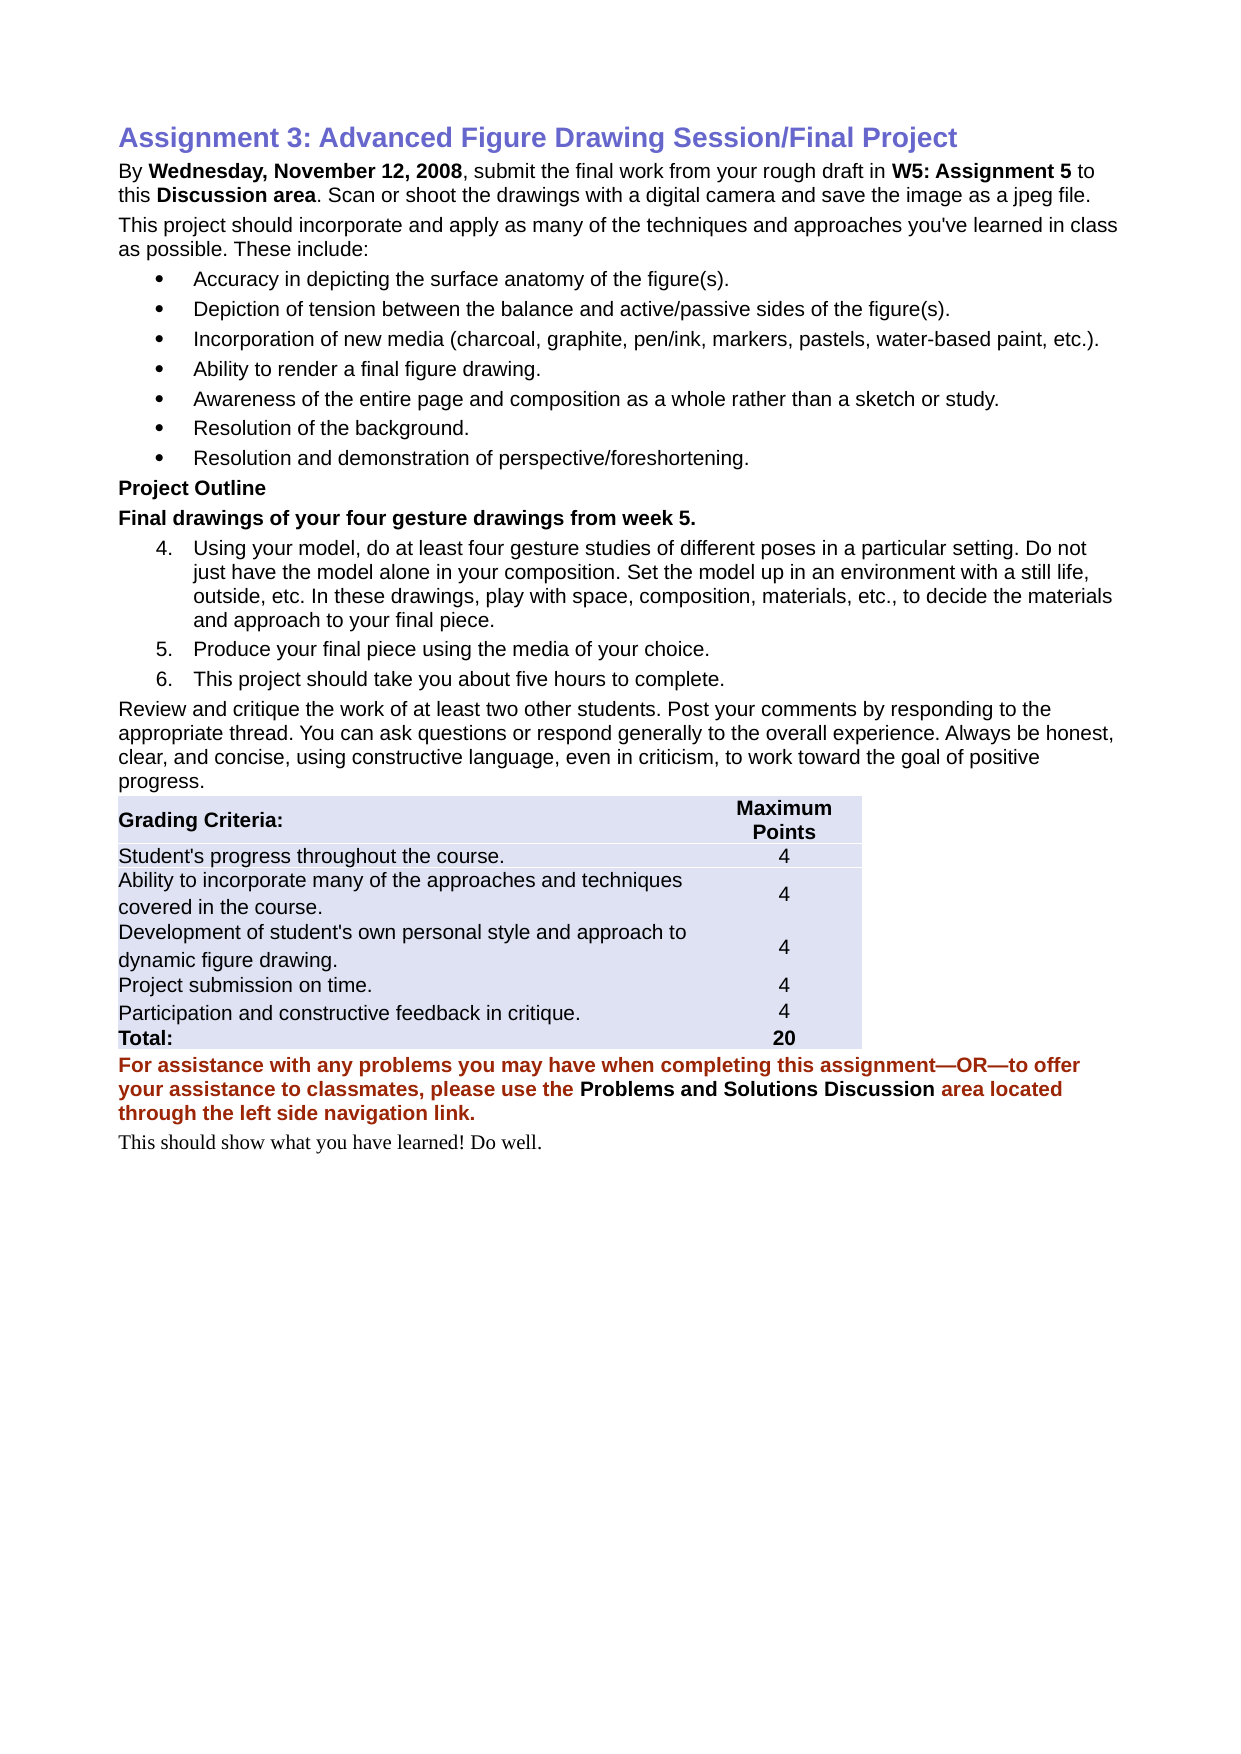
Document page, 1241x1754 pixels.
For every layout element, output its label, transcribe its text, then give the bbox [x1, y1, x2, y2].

list Resolution and demonstration of perspective/foreshortening. [156, 446, 1122, 470]
list Incorporation of new media (charcoal, graphite, pen/ink, markers, pastels, water-based paint, etc.). [156, 327, 1122, 351]
table_cell Project submission on time. [118, 973, 706, 997]
text For assistance with any problems you may have when completing this assignment—OR—to offer your assistance to classmates, please use the Problems and Solutions Discussion area located through the left side navigation link. [118, 1052, 1122, 1124]
list Depiction of tension between the balance and active/passive sides of the figure(s). [156, 297, 1122, 321]
list Resolution of the background. [156, 416, 1122, 440]
table_cell Development of student's own personal style and approach to dynamic figure drawing. [118, 920, 706, 973]
text Project Outline [118, 476, 1122, 500]
table_cell 4 [706, 973, 862, 997]
text By Wednesday, November 12, 2008, submit the final work from your rough draft in W5: Assignment 5 to this Discussion area. Scan or shoot the drawings with a digital camera and save the image as a jpeg file. [118, 159, 1122, 207]
text This should show what you have learned! Do well. [118, 1130, 1122, 1154]
table_cell 4 [706, 997, 862, 1026]
table_cell 4 [706, 920, 862, 973]
table_cell 4 [706, 868, 862, 920]
text Assignment 3: Advanced Figure Drawing Session/Final Project [118, 121, 1122, 153]
table_cell 4 [706, 844, 862, 867]
list Awareness of the entire page and composition as a whole rather than a sketch or study. [156, 386, 1122, 410]
table_cell 20 [706, 1026, 862, 1049]
list Accuracy in depicting the surface anatomy of the figure(s). [156, 267, 1122, 291]
text This project should incorporate and apply as many of the techniques and approaches you've learned in class as possible. These include: [118, 213, 1122, 261]
list Ability to render a final figure drawing. [156, 356, 1122, 381]
table_cell Total: [118, 1026, 706, 1049]
list This project should take you about five hours to complete. [156, 667, 1122, 691]
text Final drawings of your four gesture drawings from week 5. [118, 506, 1122, 530]
text Review and critique the work of at least two other students. Post your comments by responding to the appropriate thread. You can ask questions or respond generally to the overall experience. Always be honest, clear, and concise, using constructive language, even in criticism, to work toward the goal of positive progress. [118, 697, 1122, 793]
table_header Grading Criteria: [118, 796, 706, 843]
table_cell Student's progress throughout the course. [118, 844, 706, 867]
list Produce your final piece using the media of your choice. [156, 637, 1122, 661]
table_cell Ability to incorporate many of the approaches and techniques covered in the course. [118, 868, 706, 920]
list Using your model, do at least four gesture studies of different poses in a particular setting. Do not just have the model alone in your composition. Set the model up in an environment with a still life, outside, etc. In these drawings, play with space, composition, materials, etc., to decide the materials and approach to your final piece. [156, 536, 1122, 631]
table_header Maximum Points [706, 796, 862, 843]
table_cell Participation and constructive feedback in critique. [118, 997, 706, 1026]
